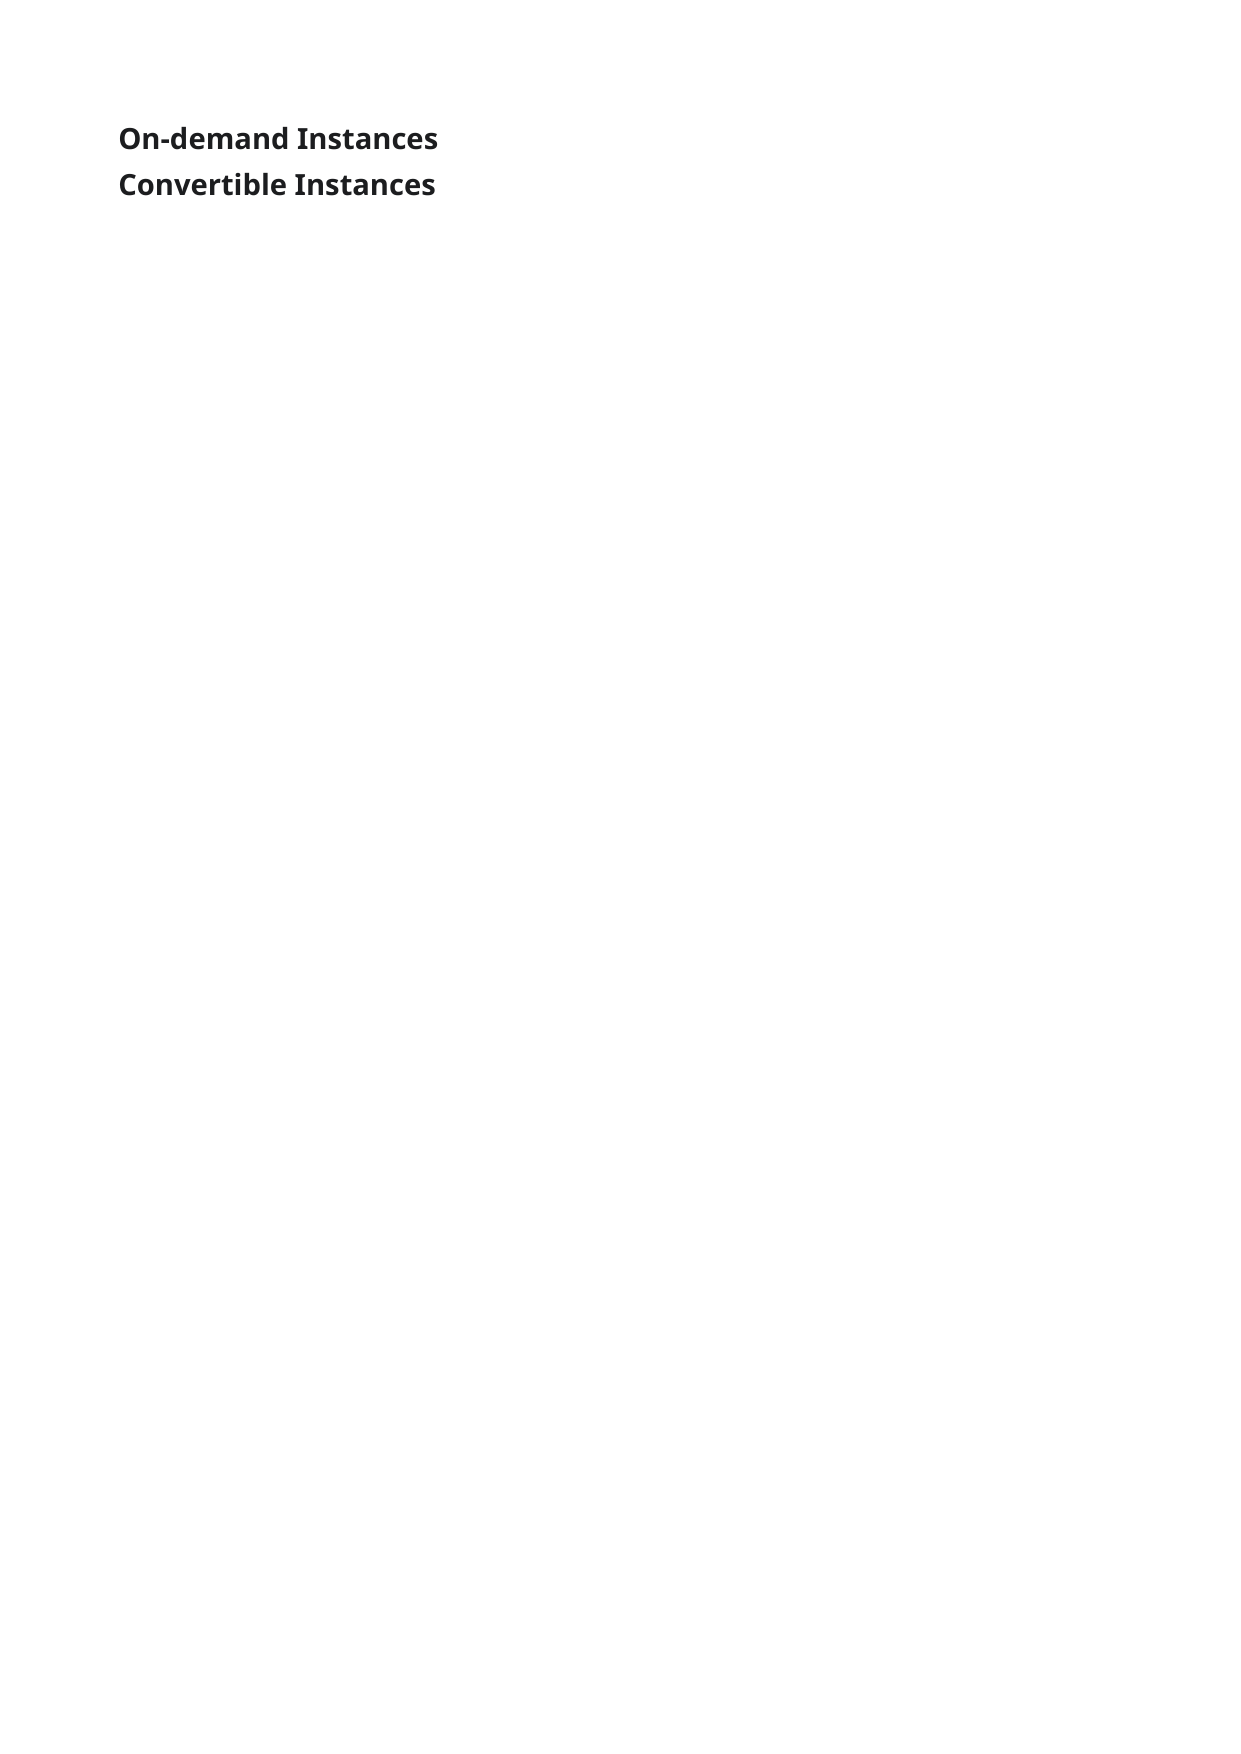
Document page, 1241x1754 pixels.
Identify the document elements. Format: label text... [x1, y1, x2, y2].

list Convertible Instances [118, 164, 1122, 203]
list On-demand Instances [118, 118, 1122, 158]
